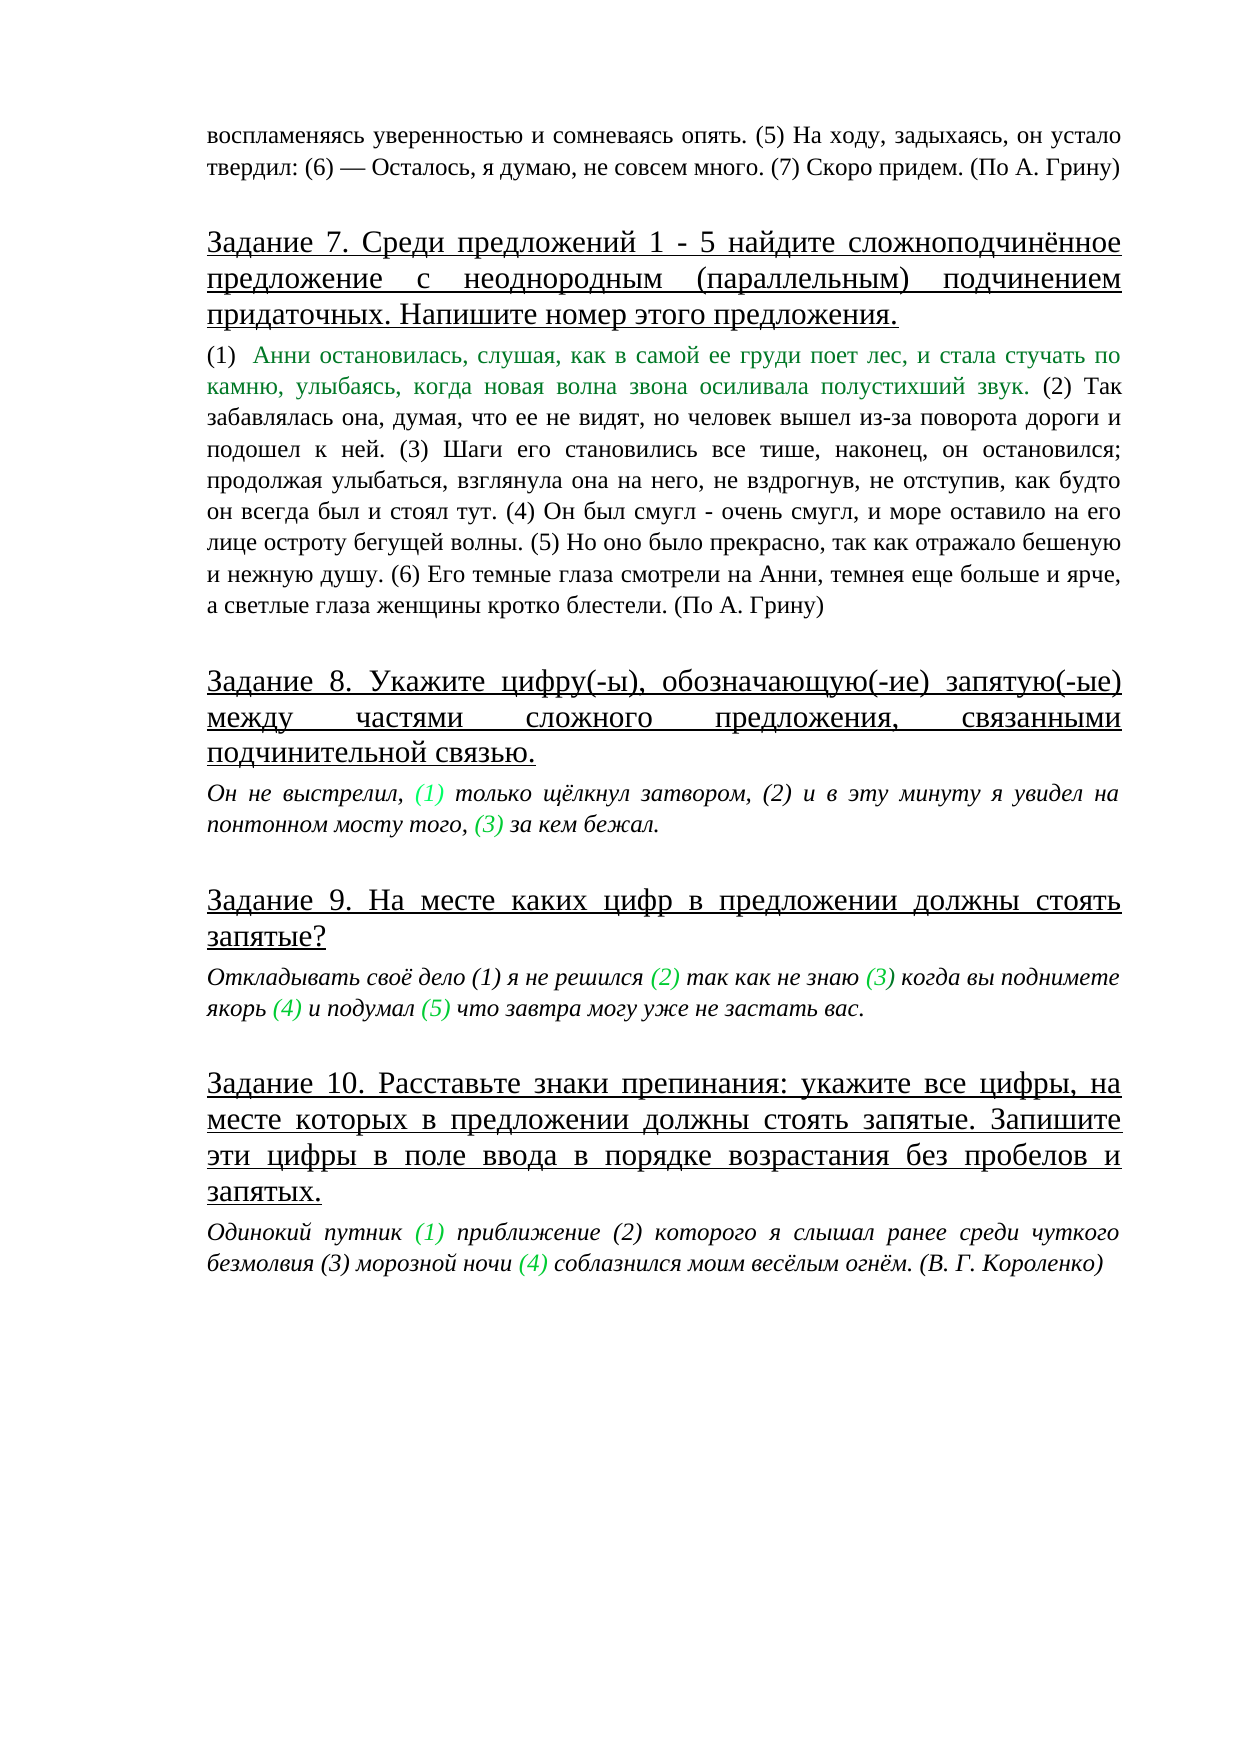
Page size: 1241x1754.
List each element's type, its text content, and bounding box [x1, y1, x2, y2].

text подчинительной связью. [207, 731, 1122, 770]
text предложение с неоднородным (параллельным) подчинением [207, 256, 1122, 291]
text запятых. [207, 1169, 1122, 1208]
text Откладывать своё дело (1) я не решился (2) так как не знаю (3) когда вы поднимете якорь (4) и подумал (5) что завтра могу уже не застать вас. [207, 959, 1122, 1022]
list воспламеняясь уверенностью и сомневаясь опять. (5) На ходу, задыхаясь, он устало твердил: (6) — Осталось, я думаю, не совсем много. (7) Скоро придем. (По А. Грину) [207, 118, 1122, 181]
text месте которых в предложении должны стоять запятые. Запишите [207, 1098, 1122, 1132]
text Он не выстрелил, (1) только щёлкнул затвором, (2) и в эту минуту я увидел на понтонном мосту того, (3) за кем бежал. [207, 776, 1122, 838]
text запятые? [207, 914, 1122, 953]
text Задание 9. На месте каких цифр в предложении должны стоять [207, 881, 1122, 912]
text Задание 7. Среди предложений 1 - 5 найдите сложноподчинённое [207, 224, 1122, 255]
text Одинокий путник (1) приближение (2) которого я слышал ранее среди чуткого безмолвия (3) морозной ночи (4) соблазнился моим весёлым огнём. (В. Г. Короленко) [207, 1214, 1122, 1277]
text между частями сложного предложения, связанными [207, 695, 1122, 729]
list Анни остановилась, слушая, как в самой ее груди поет лес, и стала стучать по камню, улыбаясь, когда новая волна звона осиливала полустихший звук. (2) Так забавлялась она, думая, что ее не видят, но человек вышел из-за поворота дороги и подошел к ней. (3) Шаги его становились все тише, наконец, он остановился; продолжая улыбаться, взглянула она на него, не вздрогнув, не отступив, как будто он всегда был и стоял тут. (4) Он был смугл - очень смугл, и море оставило на его лице остроту бегущей волны. (5) Но оно было прекрасно, так как отражало бешеную и нежную душу. (6) Его темные глаза смотрели на Анни, темнея еще больше и ярче, а светлые глаза женщины кротко блестели. (По А. Грину) [207, 337, 1122, 619]
text эти цифры в поле ввода в порядке возрастания без пробелов и [207, 1133, 1122, 1168]
text придаточных. Напишите номер этого предложения. [207, 293, 1122, 332]
text Задание 8. Укажите цифру(-ы), обозначающую(-ие) запятую(-ые) [207, 662, 1122, 693]
text Задание 10. Расставьте знаки препинания: укажите все цифры, на [207, 1065, 1122, 1096]
